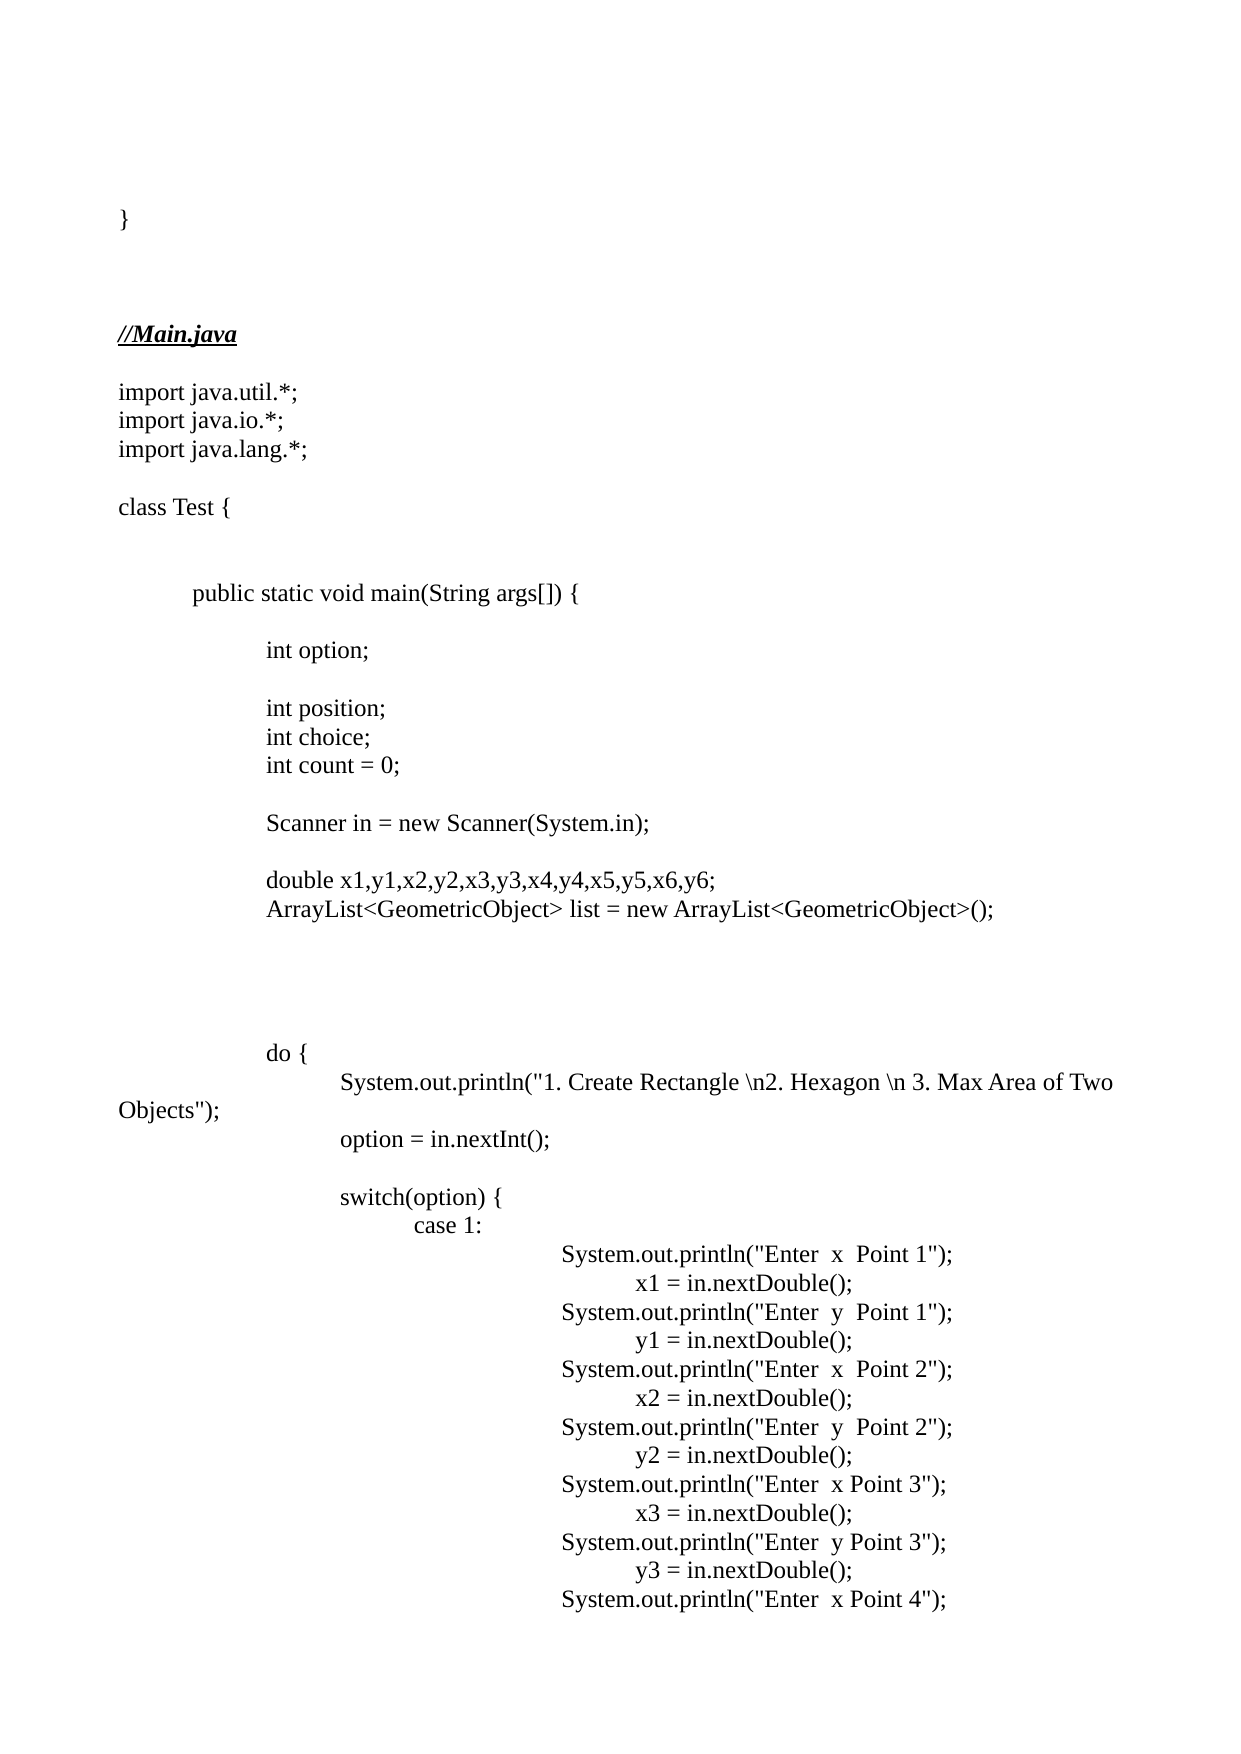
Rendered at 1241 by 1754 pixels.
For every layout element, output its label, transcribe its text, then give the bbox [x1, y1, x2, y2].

text Scanner in = new Scanner(System.in); [118, 808, 1122, 837]
text System.out.println("Enter x Point 2"); [118, 1354, 1122, 1383]
text public static void main(String args[]) { [118, 578, 1122, 607]
text import java.io.*; [118, 406, 1122, 434]
text ArrayList<GeometricObject> list = new ArrayList<GeometricObject>(); [118, 894, 1122, 923]
text class Test { [118, 492, 1122, 521]
text y1 = in.nextDouble(); [118, 1326, 1122, 1354]
text System.out.println("Enter y Point 2"); [118, 1412, 1122, 1441]
text import java.lang.*; [118, 434, 1122, 463]
text System.out.println("Enter x Point 1"); [118, 1239, 1122, 1268]
text x3 = in.nextDouble(); [118, 1498, 1122, 1527]
text System.out.println("1. Create Rectangle \n2. Hexagon \n 3. Max Area of Two Objects"); [118, 1067, 1122, 1124]
text do { [118, 1038, 1122, 1067]
text y3 = in.nextDouble(); [118, 1556, 1122, 1584]
text switch(option) { [118, 1182, 1122, 1211]
text int choice; [118, 722, 1122, 751]
text System.out.println("Enter x Point 3"); [118, 1469, 1122, 1498]
text } [118, 204, 1122, 233]
text //Main.java [118, 319, 1122, 348]
text System.out.println("Enter x Point 4"); [118, 1584, 1122, 1613]
text x1 = in.nextDouble(); [118, 1268, 1122, 1297]
text double x1,y1,x2,y2,x3,y3,x4,y4,x5,y5,x6,y6; [118, 866, 1122, 894]
text y2 = in.nextDouble(); [118, 1441, 1122, 1469]
text import java.util.*; [118, 377, 1122, 406]
text int position; [118, 693, 1122, 722]
text case 1: [118, 1211, 1122, 1239]
text int count = 0; [118, 751, 1122, 779]
text System.out.println("Enter y Point 3"); [118, 1527, 1122, 1556]
text int option; [118, 636, 1122, 664]
text System.out.println("Enter y Point 1"); [118, 1297, 1122, 1326]
text option = in.nextInt(); [118, 1124, 1122, 1153]
text x2 = in.nextDouble(); [118, 1383, 1122, 1412]
